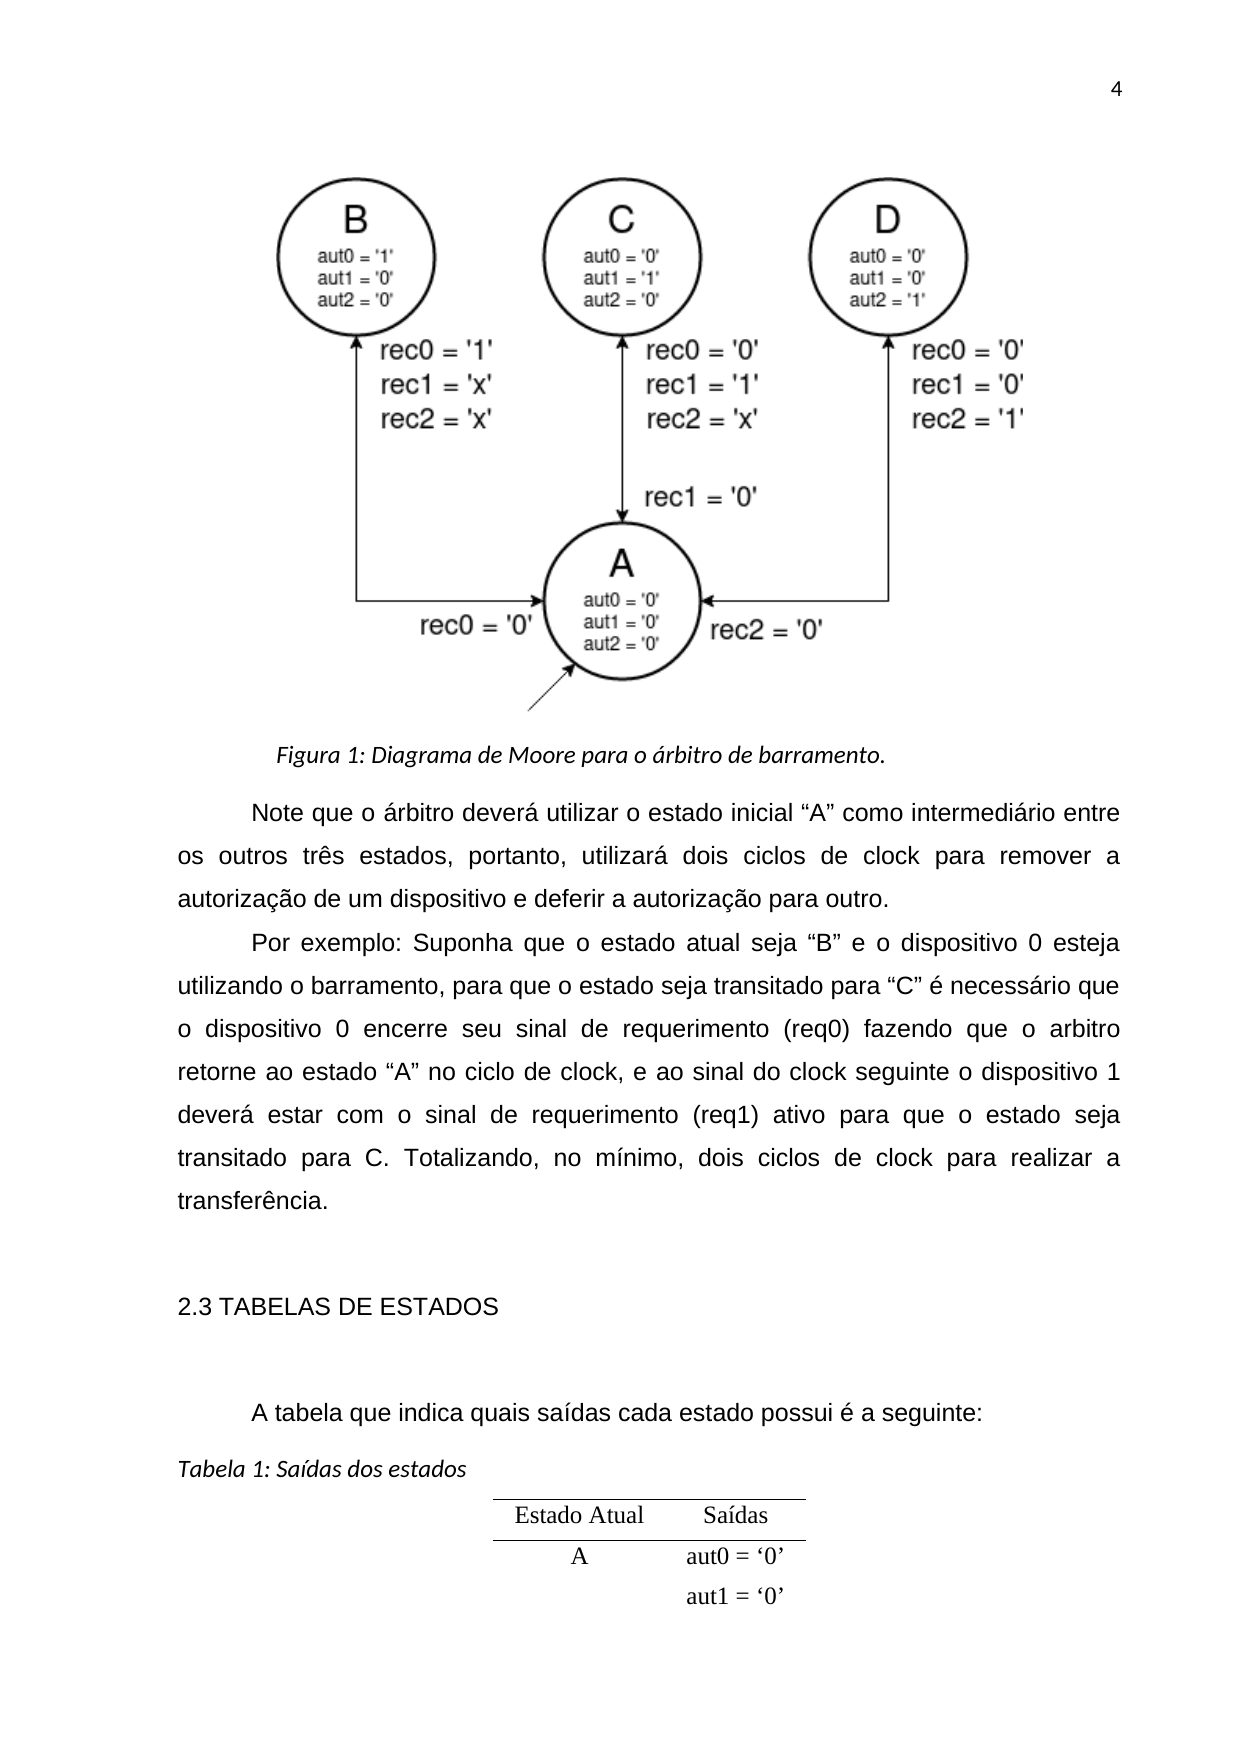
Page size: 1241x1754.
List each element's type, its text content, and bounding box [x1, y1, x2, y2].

text A tabela que indica quais saídas cada estado possui é a seguinte: [177, 1398, 1122, 1426]
table_cell aut0 = ‘0’ aut1 = ‘0’ [665, 1541, 806, 1620]
table_header Saídas [665, 1500, 806, 1540]
text Note que o árbitro deverá utilizar o estado inicial “A” como intermediário entre os outros três estados, portanto, utilizará dois ciclos de clock para remover a autorização de um dispositivo e deferir a autorização para outro. [177, 220, 1122, 913]
table_header Estado Atual [493, 1500, 665, 1540]
text Figura 1: Diagrama de Moore para o árbitro de barramento. [276, 724, 1023, 769]
subtitle Tabelas de estados [177, 1292, 1122, 1321]
picture [276, 177, 1023, 724]
table_cell A [493, 1541, 665, 1620]
text Por exemplo: Suponha que o estado atual seja “B” e o dispositivo 0 esteja utilizando o barramento, para que o estado seja transitado para “C” é necessário que o dispositivo 0 encerre seu sinal de requerimento (req0) fazendo que o arbitro retorne ao estado “A” no ciclo de clock, e ao sinal do clock seguinte o dispositivo 1 deverá estar com o sinal de requerimento (req1) ativo para que o estado seja transitado para C. Totalizando, no mínimo, dois ciclos de clock para realizar a transferência. [177, 928, 1122, 1215]
text Tabela 1: Saídas dos estados [177, 1453, 1122, 1484]
